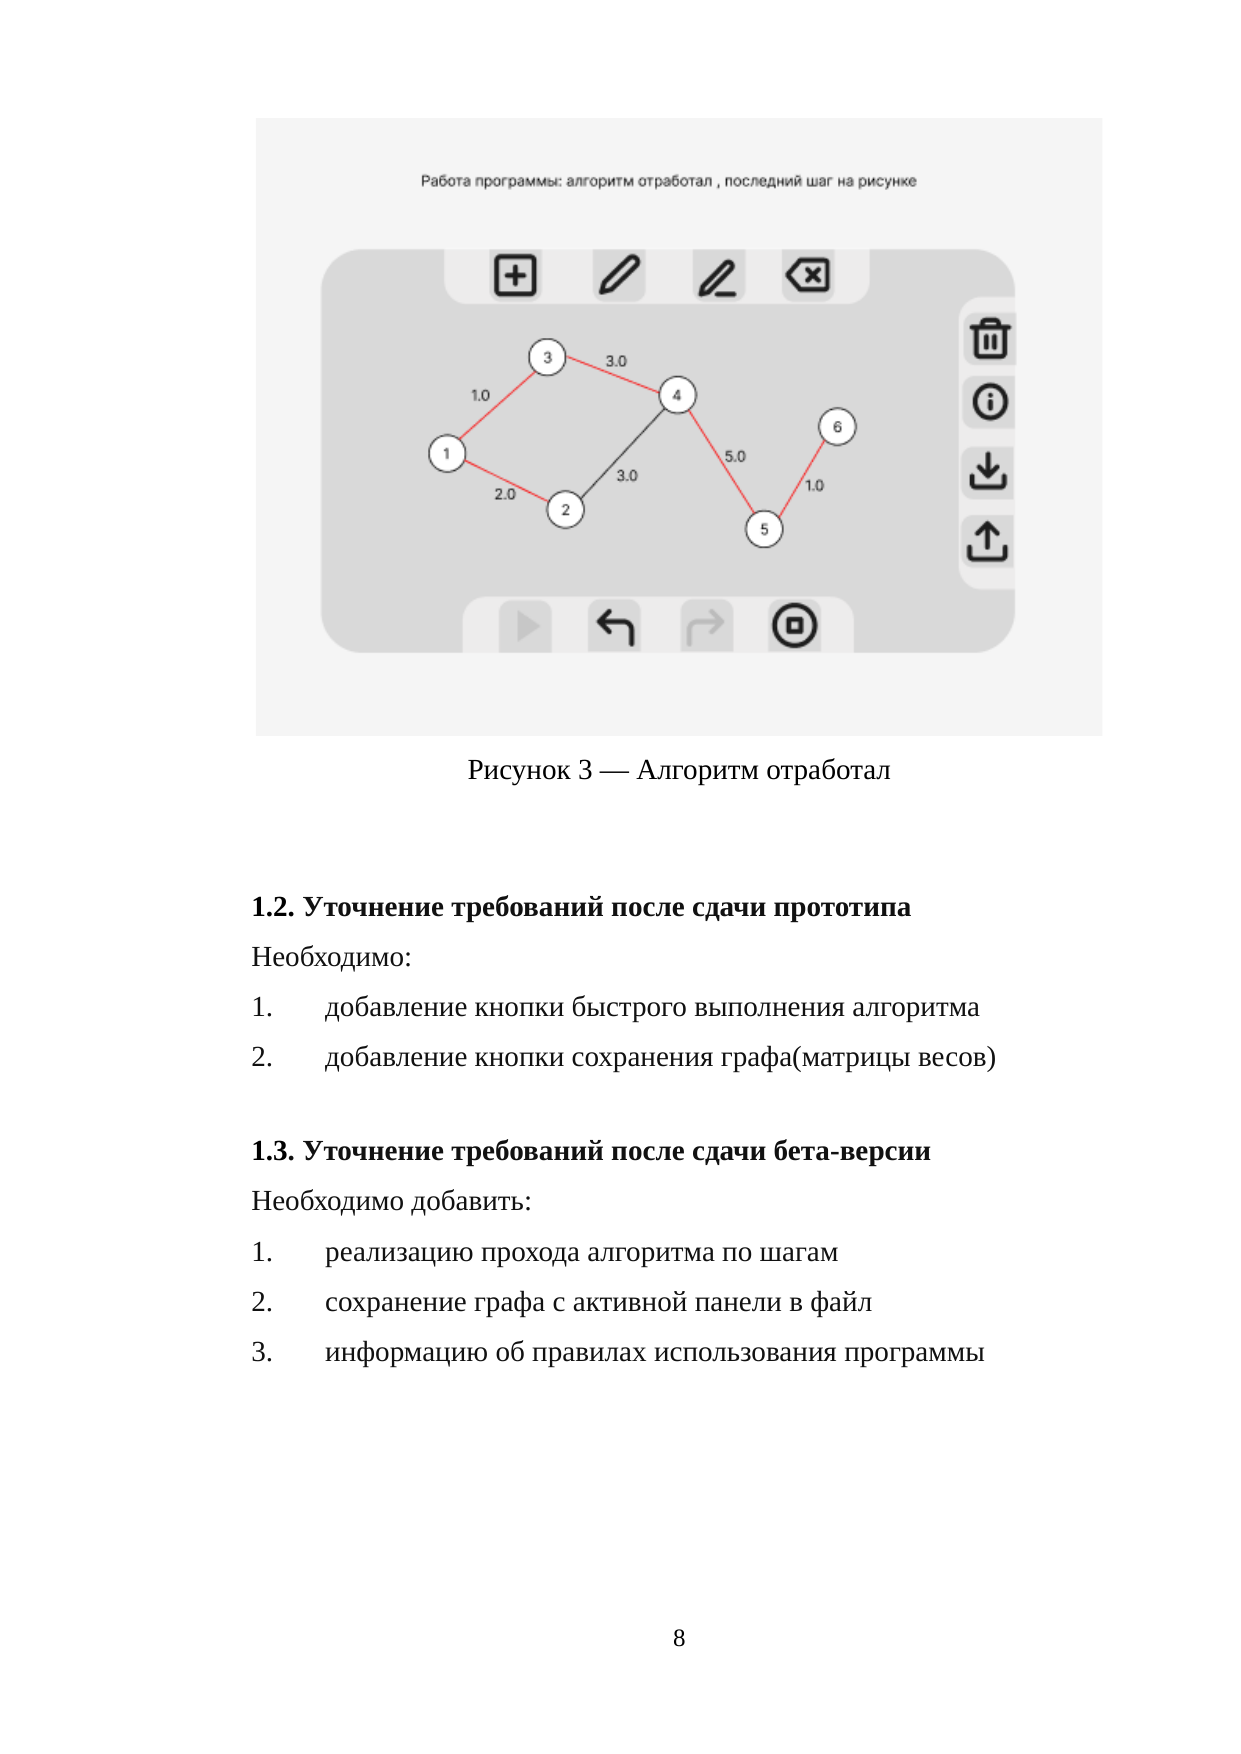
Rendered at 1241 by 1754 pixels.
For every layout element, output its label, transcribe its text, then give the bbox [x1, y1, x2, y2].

list добавление кнопки быстрого выполнения алгоритма [177, 989, 1181, 1023]
list сохранение графа с активной панели в файл [177, 1284, 1181, 1317]
text 1.2. Уточнение требований после сдачи прототипа [177, 889, 1181, 922]
list информацию об правилах использования программы [177, 1334, 1181, 1368]
text Рисунок 3 — Алгоритм отработал [177, 118, 1181, 786]
picture [255, 118, 1103, 736]
list добавление кнопки сохранения графа(матрицы весов) [177, 1039, 1181, 1073]
text 1.3. Уточнение требований после сдачи бета-версии [177, 1133, 1181, 1167]
list реализацию прохода алгоритма по шагам [177, 1234, 1181, 1267]
text Необходимо: [177, 939, 1181, 972]
text Необходимо добавить: [177, 1183, 1181, 1217]
